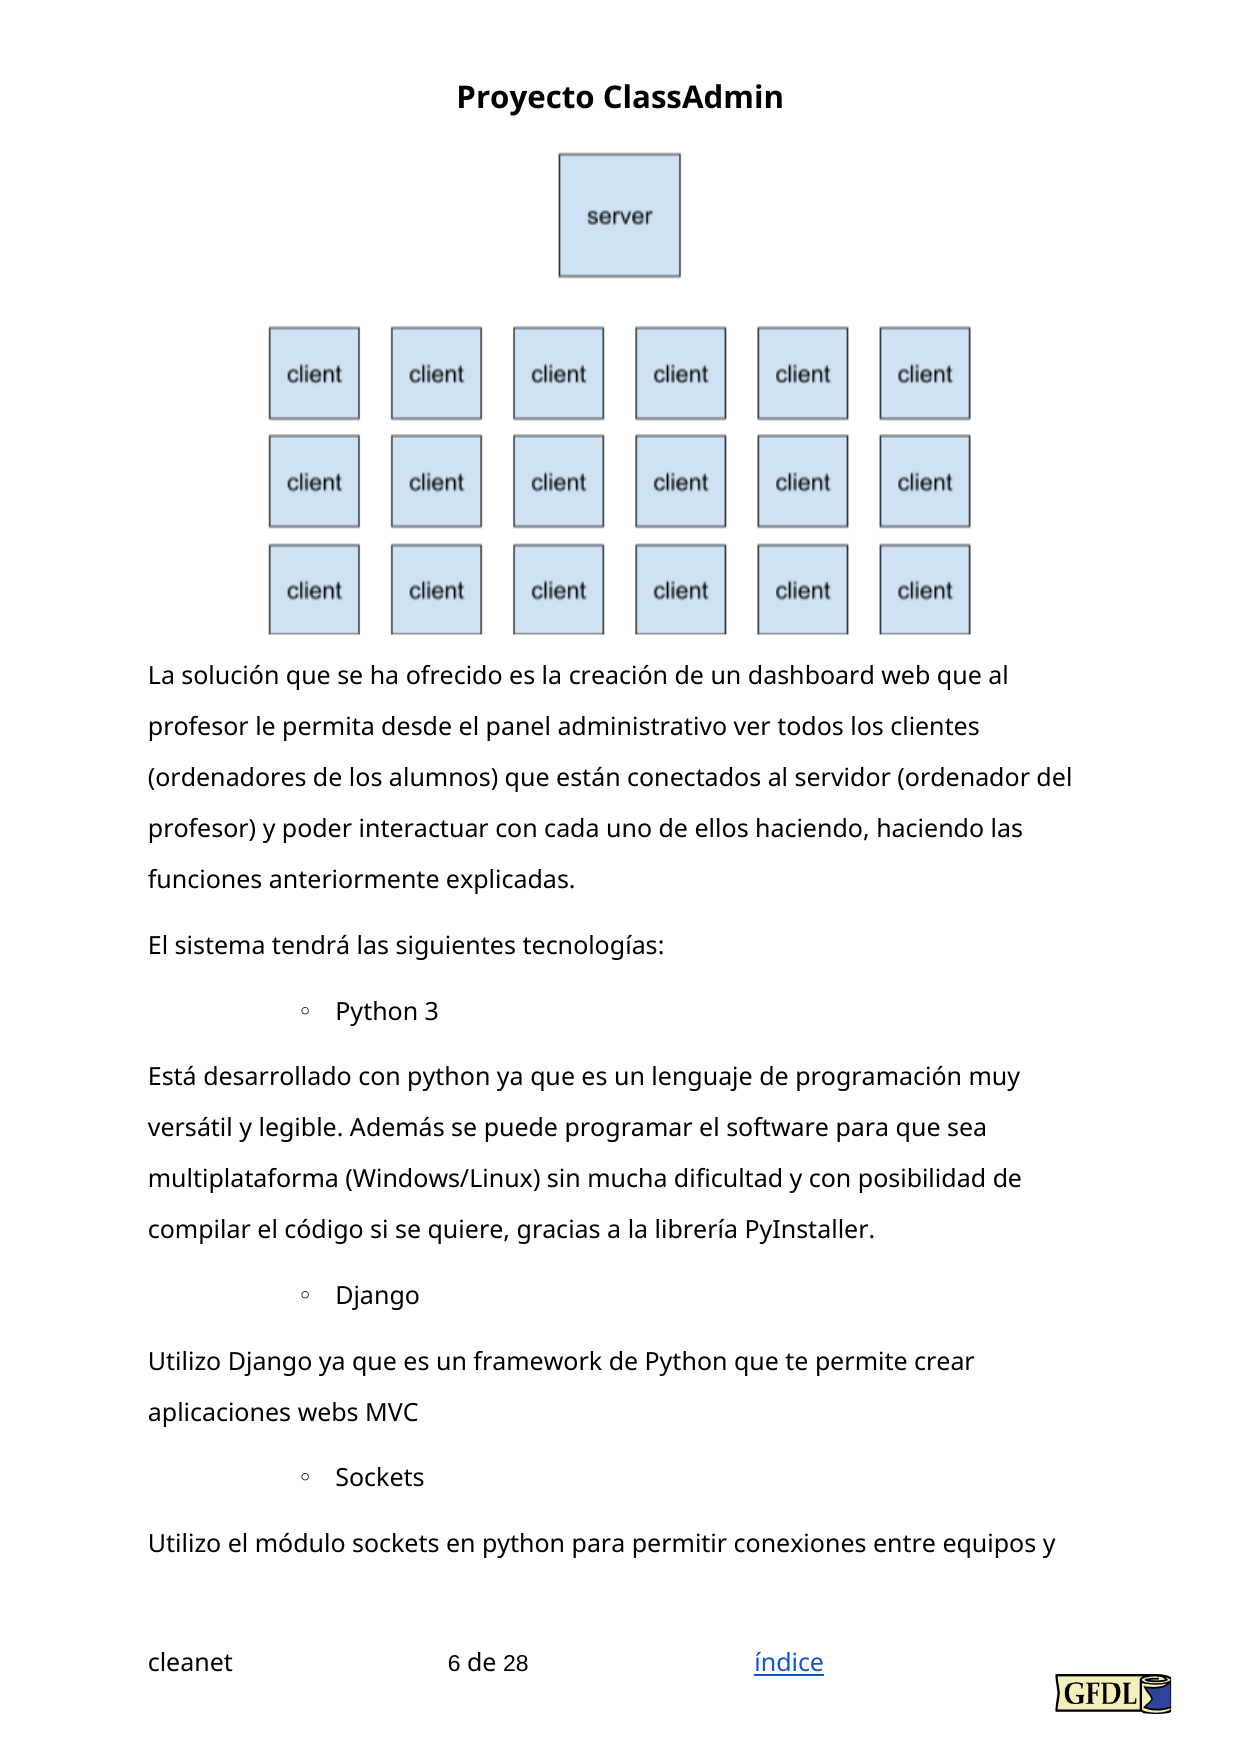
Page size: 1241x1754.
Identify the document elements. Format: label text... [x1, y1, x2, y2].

list Python 3 [298, 993, 1093, 1027]
text Utilizo el módulo sockets en python para permitir conexiones entre equipos y [148, 1525, 1093, 1559]
text Está desarrollado con python ya que es un lenguaje de programación muy versátil y legible. Además se puede programar el software para que sea multiplataforma (Windows/Linux) sin mucha dificultad y con posibilidad de compilar el código si se quiere, gracias a la librería PyInstaller. [148, 1059, 1093, 1246]
text Utilizo Django ya que es un framework de Python que te permite crear aplicaciones webs MVC [148, 1343, 1093, 1428]
picture [263, 150, 977, 641]
text La solución que se ha ofrecido es la creación de un dashboard web que al profesor le permita desde el panel administrativo ver todos los clientes (ordenadores de los alumnos) que están conectados al servidor (ordenador del profesor) y poder interactuar con cada uno de ellos haciendo, haciendo las funciones anteriormente explicadas. [148, 150, 1093, 896]
picture [1055, 1674, 1172, 1714]
list Django [298, 1277, 1093, 1312]
list Sockets [298, 1460, 1093, 1494]
text El sistema tendrá las siguientes tecnologías: [148, 927, 1093, 962]
